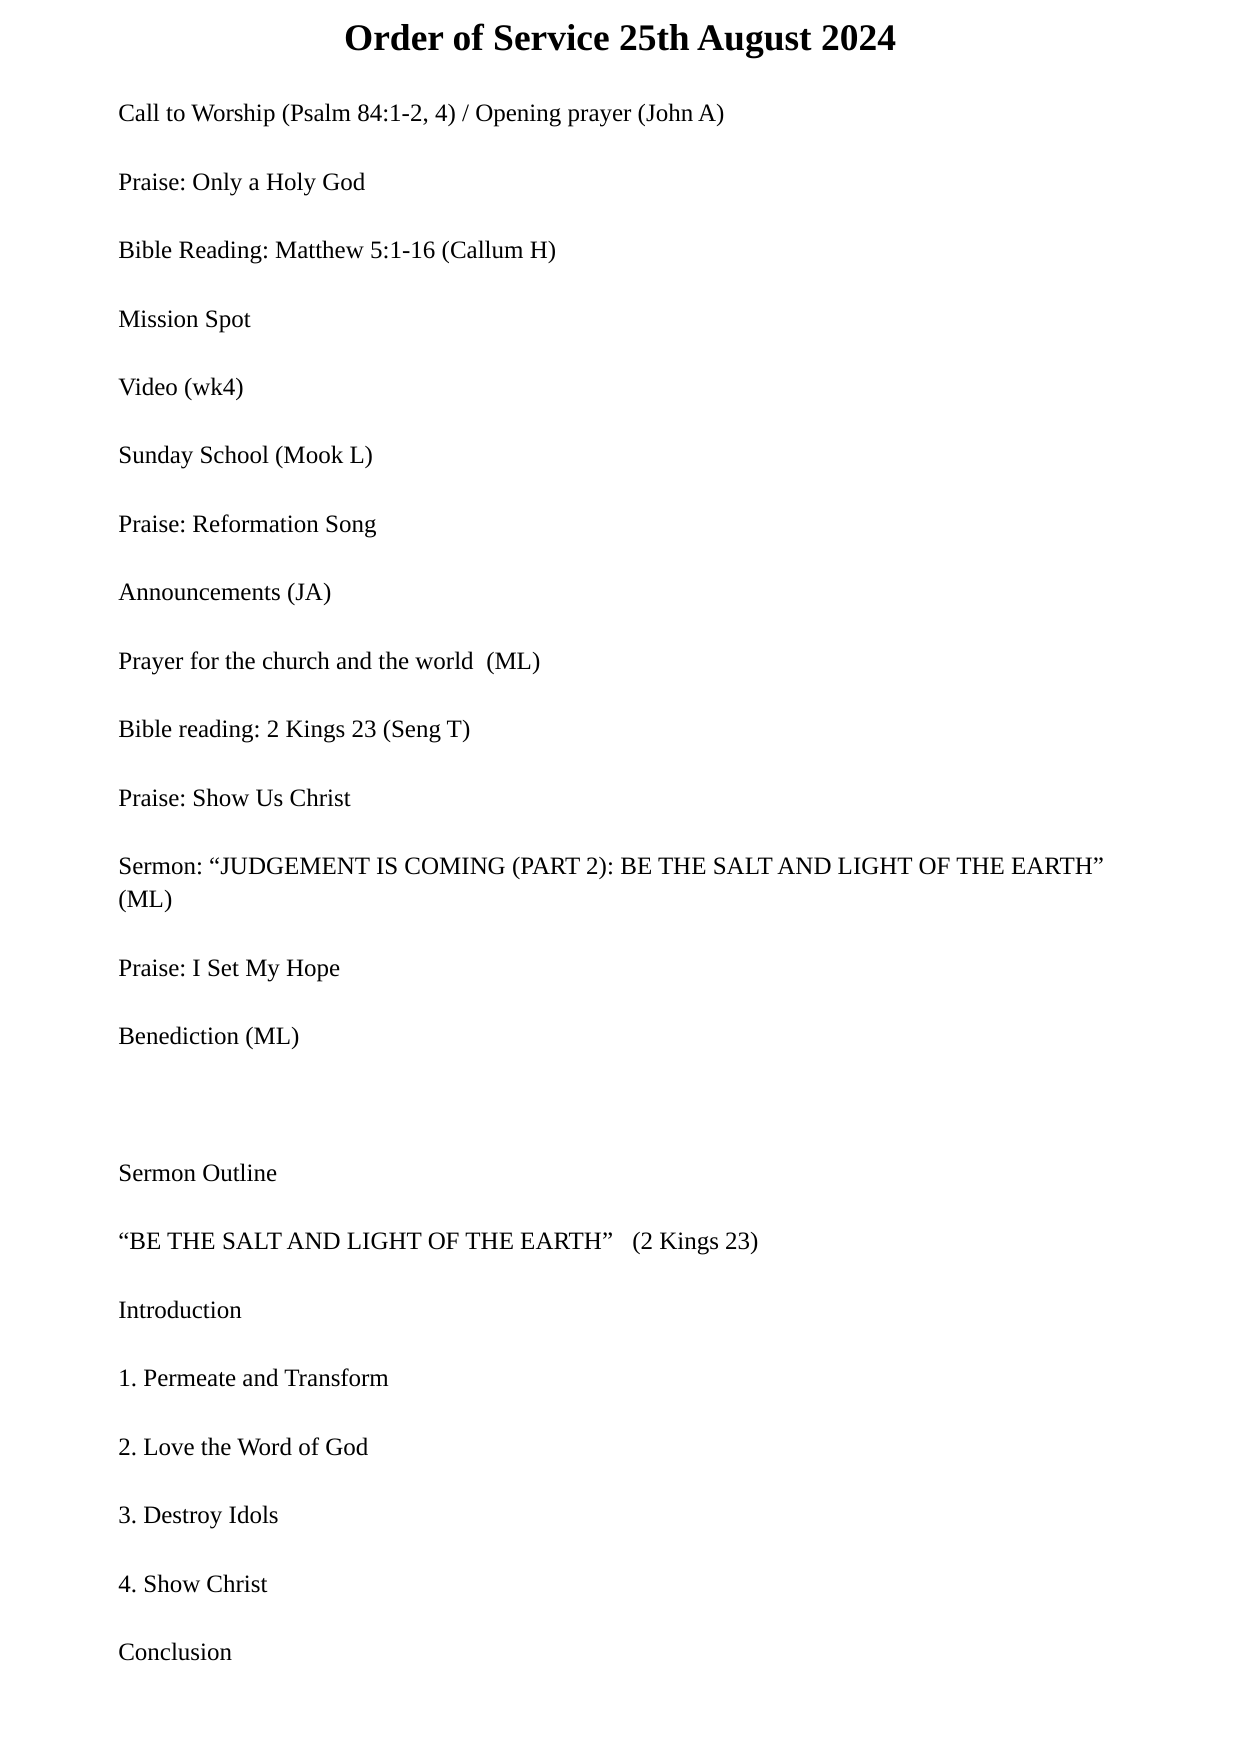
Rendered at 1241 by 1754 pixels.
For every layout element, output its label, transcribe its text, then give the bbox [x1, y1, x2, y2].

text Praise: Show Us Christ [118, 783, 1122, 812]
text Sermon Outline [118, 1158, 1122, 1187]
text Benediction (ML) [118, 1021, 1122, 1050]
text Sunday School (Mook L) [118, 441, 1122, 469]
text Announcements (JA) [118, 577, 1122, 606]
text 2. Love the Word of God [118, 1432, 1122, 1461]
text Introduction [118, 1295, 1122, 1324]
text Sermon: “JUDGEMENT IS COMING (PART 2): BE THE SALT AND LIGHT OF THE EARTH” (ML) [118, 851, 1122, 913]
text Praise: I Set My Hope [118, 953, 1122, 981]
text 1. Permeate and Transform [118, 1363, 1122, 1392]
text Praise: Reformation Song [118, 509, 1122, 538]
text Praise: Only a Holy God [118, 167, 1122, 196]
text Bible reading: 2 Kings 23 (Seng T) [118, 714, 1122, 743]
text Conclusion [118, 1637, 1122, 1666]
text Prayer for the church and the world (ML) [118, 646, 1122, 675]
text “BE THE SALT AND LIGHT OF THE EARTH” (2 Kings 23) [118, 1226, 1122, 1255]
text Video (wk4) [118, 372, 1122, 401]
text Call to Worship (Psalm 84:1-2, 4) / Opening prayer (John A) [118, 98, 1122, 127]
text 3. Destroy Idols [118, 1500, 1122, 1529]
text Bible Reading: Matthew 5:1-16 (Callum H) [118, 235, 1122, 264]
text Mission Spot [118, 304, 1122, 332]
text 4. Show Christ [118, 1569, 1122, 1597]
